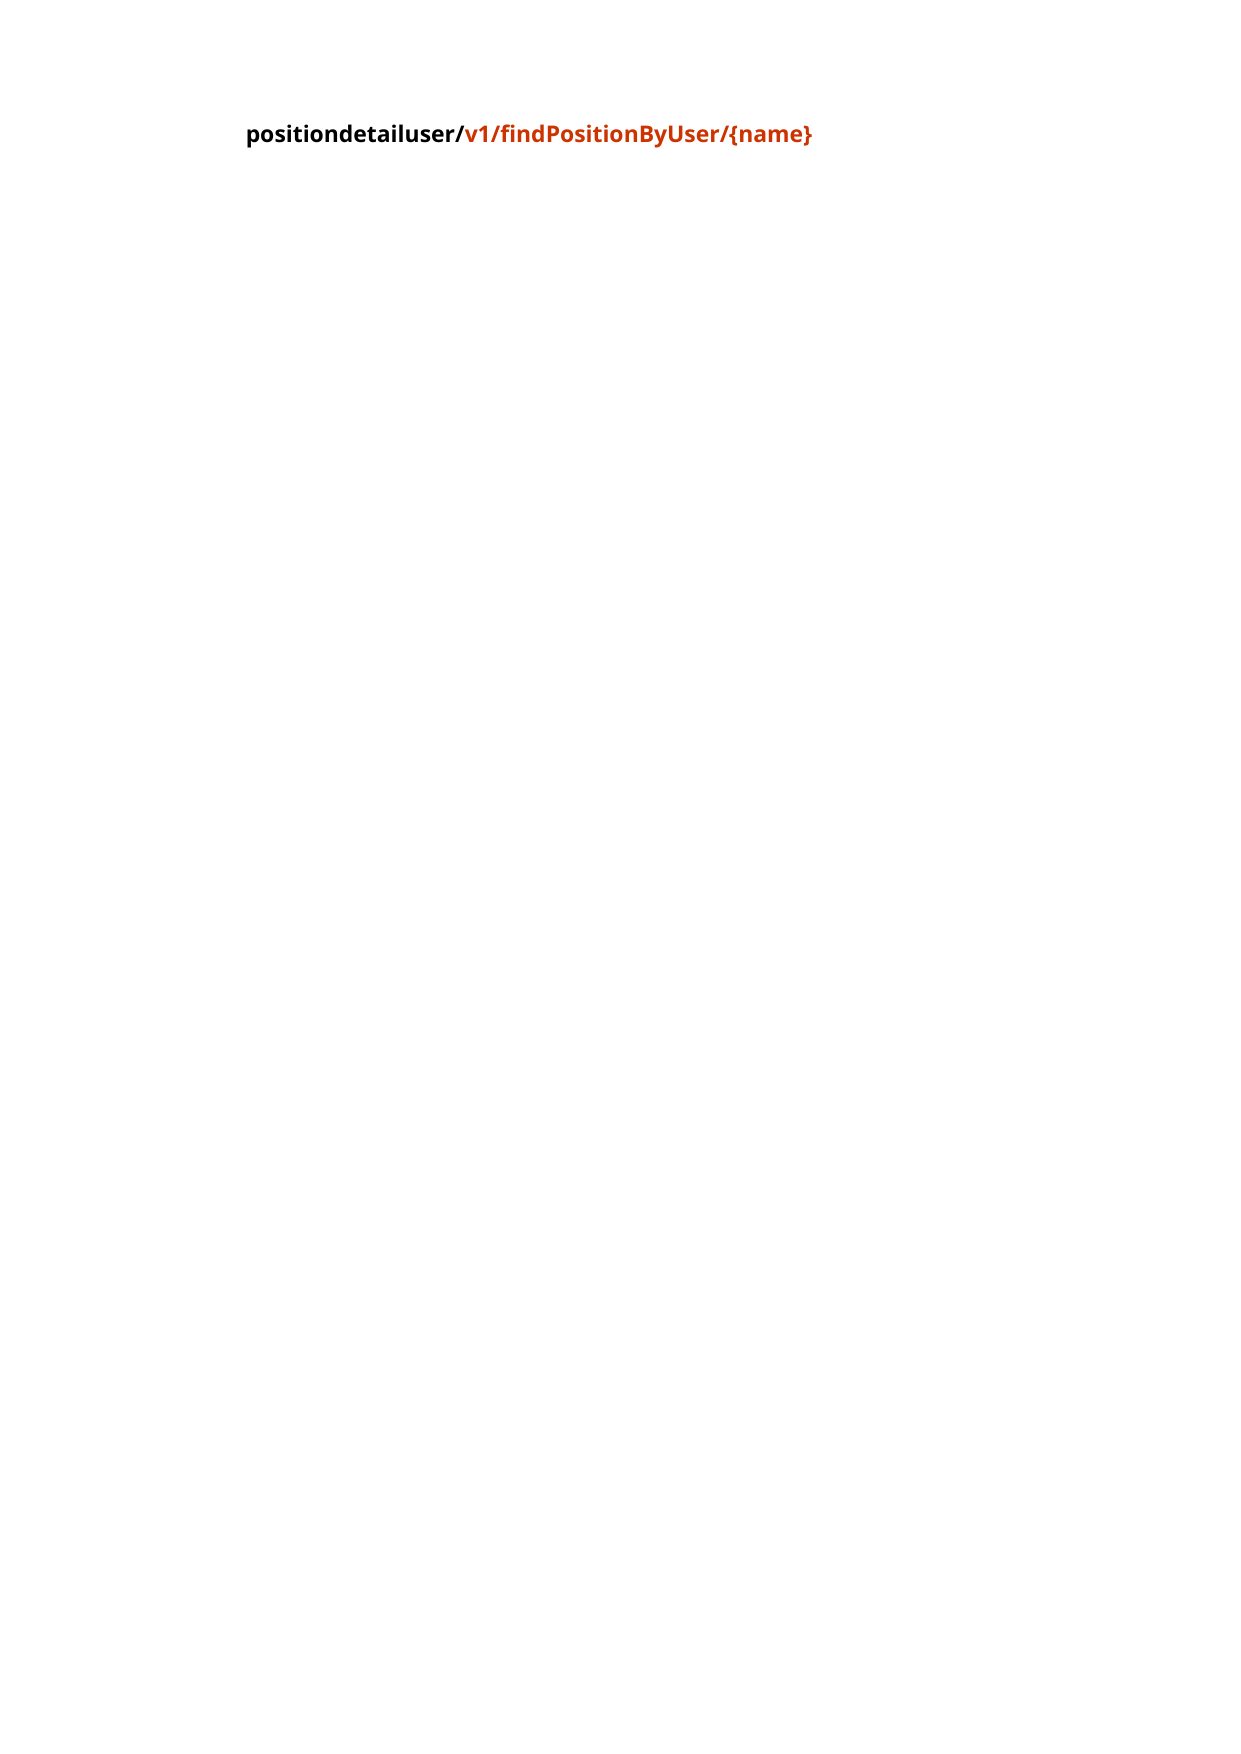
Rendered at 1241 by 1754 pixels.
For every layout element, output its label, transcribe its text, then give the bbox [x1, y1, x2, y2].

text positiondetailuser/v1/findPositionByUser/{name} [118, 118, 1122, 149]
